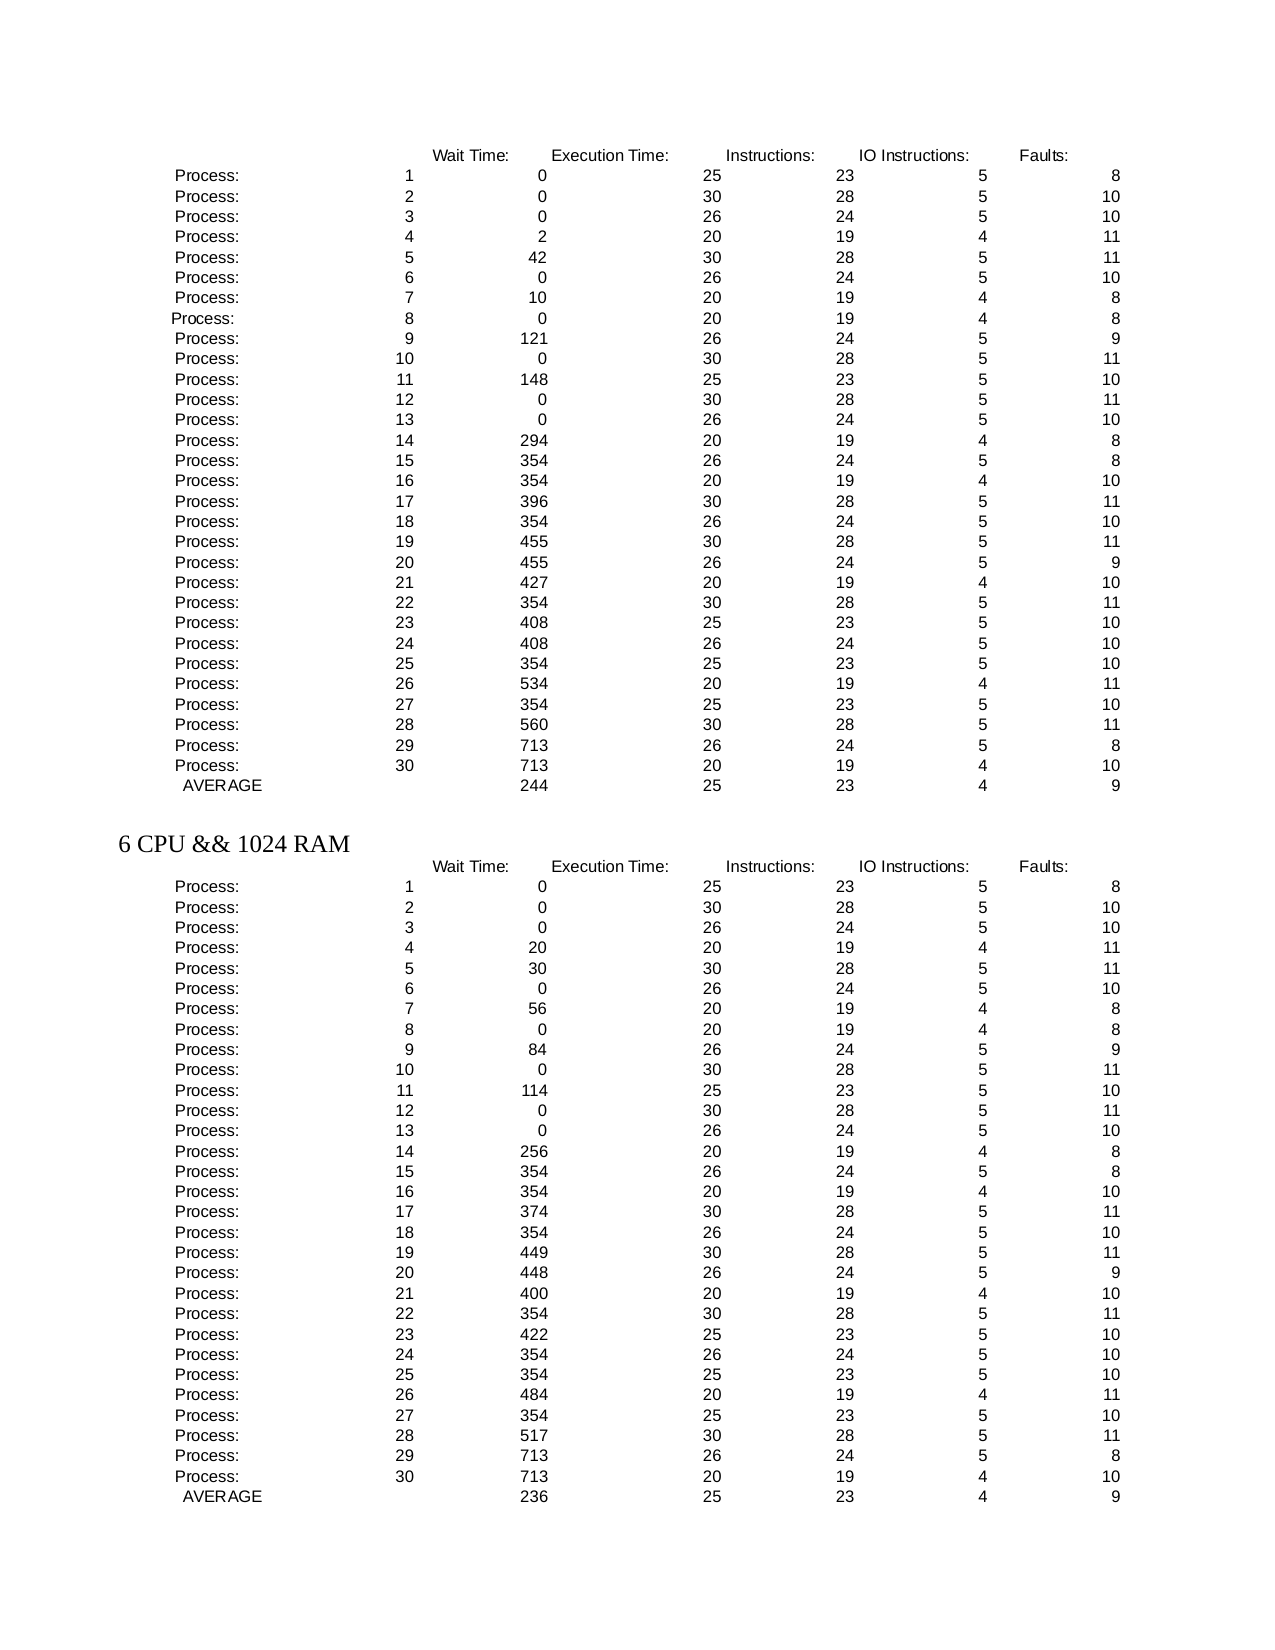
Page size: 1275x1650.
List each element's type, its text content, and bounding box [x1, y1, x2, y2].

text 6 CPU && 1024 RAM [118, 829, 1157, 858]
